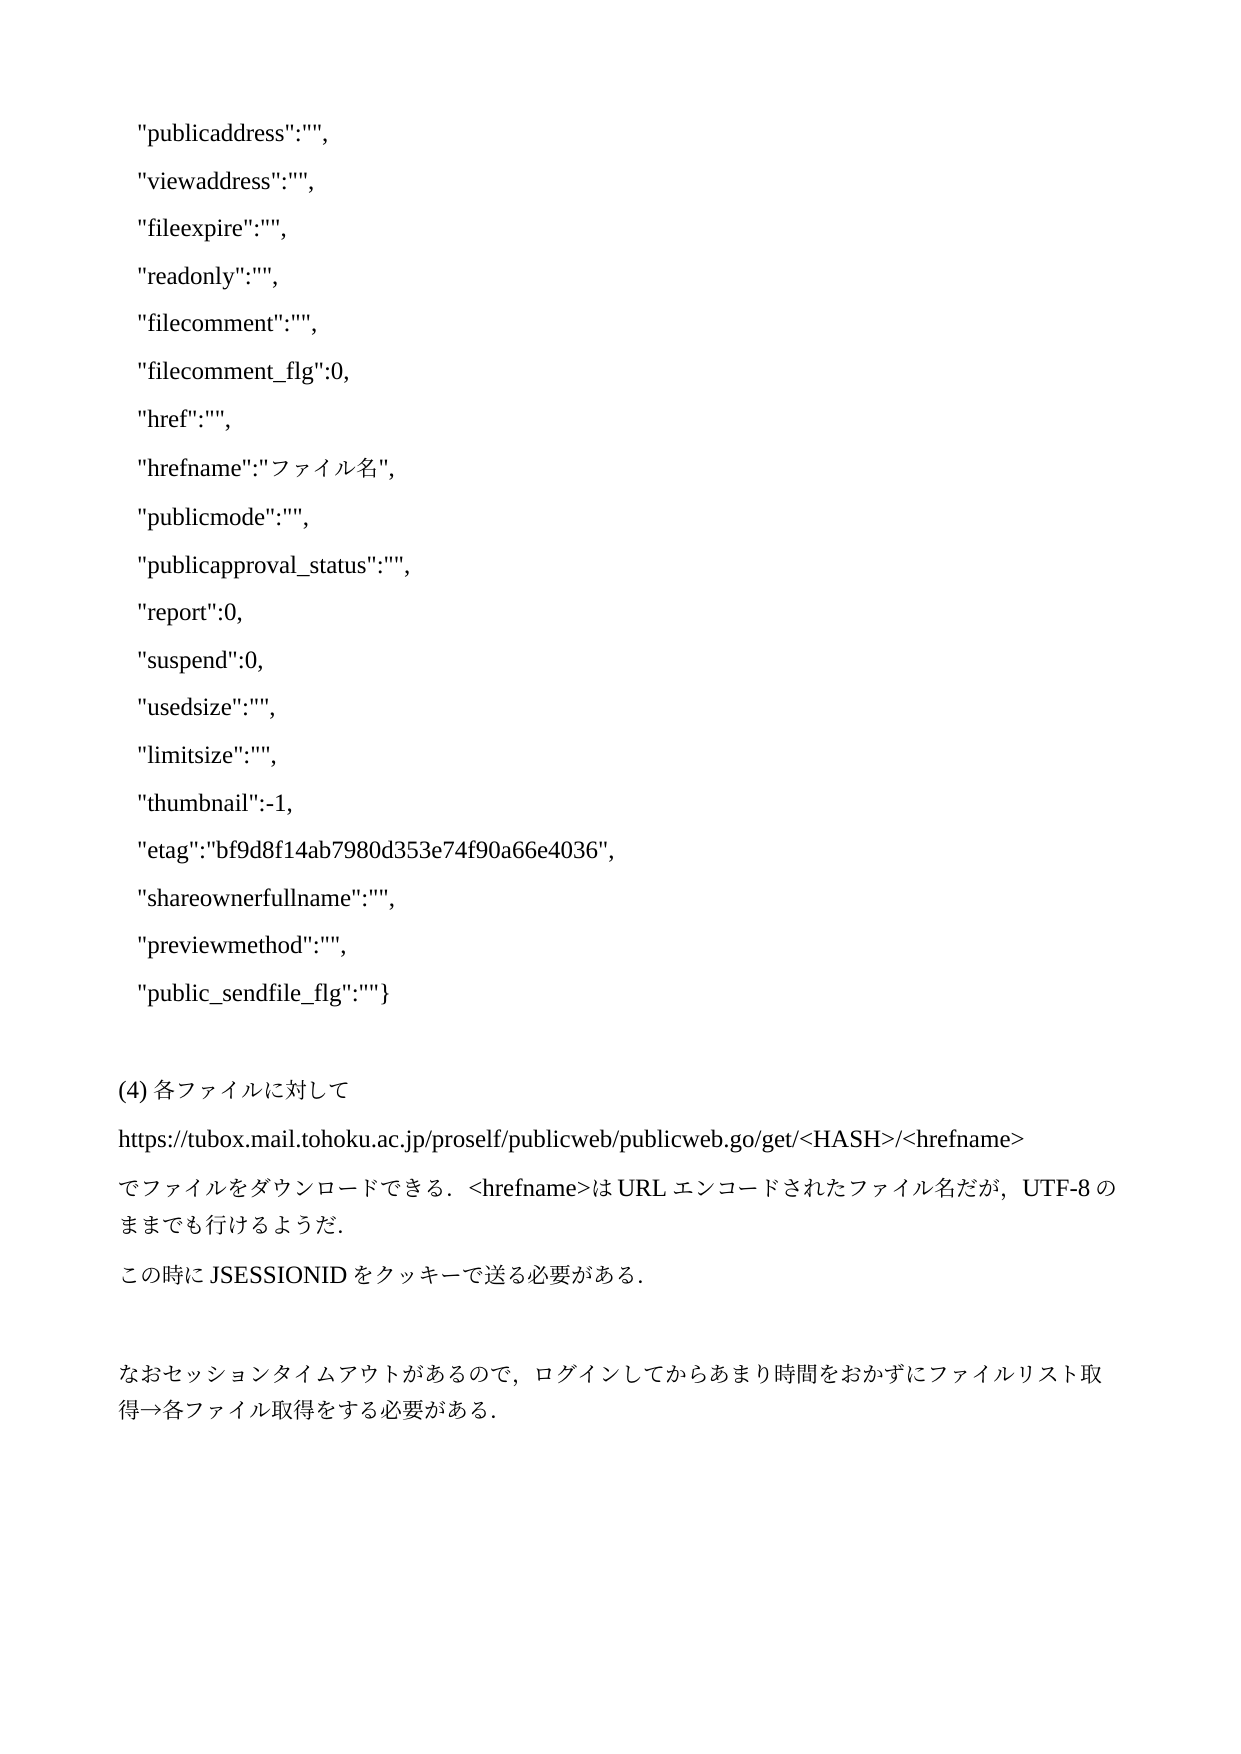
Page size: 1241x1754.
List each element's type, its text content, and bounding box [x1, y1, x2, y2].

text "previewmethod":"", [118, 931, 1122, 959]
text "publicapproval_status":"", [118, 550, 1122, 578]
text "usedsize":"", [118, 692, 1122, 721]
text "hrefname":"ファイル名", [118, 451, 1122, 483]
text (4) 各ファイルに対して [118, 1073, 1122, 1105]
text "report":0, [118, 597, 1122, 626]
text なおセッションタイムアウトがあるので，ログインしてからあまり時間をおかずにファイルリスト取得→各ファイル取得をする必要がある． [118, 1357, 1122, 1424]
text "viewaddress":"", [118, 166, 1122, 194]
text "publicaddress":"", [118, 118, 1122, 147]
text "etag":"bf9d8f14ab7980d353e74f90a66e4036", [118, 835, 1122, 864]
text "limitsize":"", [118, 740, 1122, 769]
text "fileexpire":"", [118, 213, 1122, 242]
text "publicmode":"", [118, 502, 1122, 531]
text "filecomment_flg":0, [118, 356, 1122, 385]
text https://tubox.mail.tohoku.ac.jp/proself/publicweb/publicweb.go/get/<HASH>/<hrefname> [118, 1124, 1122, 1153]
text "public_sendfile_flg":""} [118, 978, 1122, 1007]
text "suspend":0, [118, 645, 1122, 674]
text "shareownerfullname":"", [118, 883, 1122, 912]
text この時にJSESSIONIDをクッキーで送る必要がある． [118, 1258, 1122, 1290]
text "thumbnail":-1, [118, 788, 1122, 816]
text "href":"", [118, 404, 1122, 432]
text でファイルをダウンロードできる．<hrefname>はURLエンコードされたファイル名だが，UTF-8のままでも行けるようだ． [118, 1172, 1122, 1239]
text "filecomment":"", [118, 308, 1122, 337]
text "readonly":"", [118, 261, 1122, 290]
